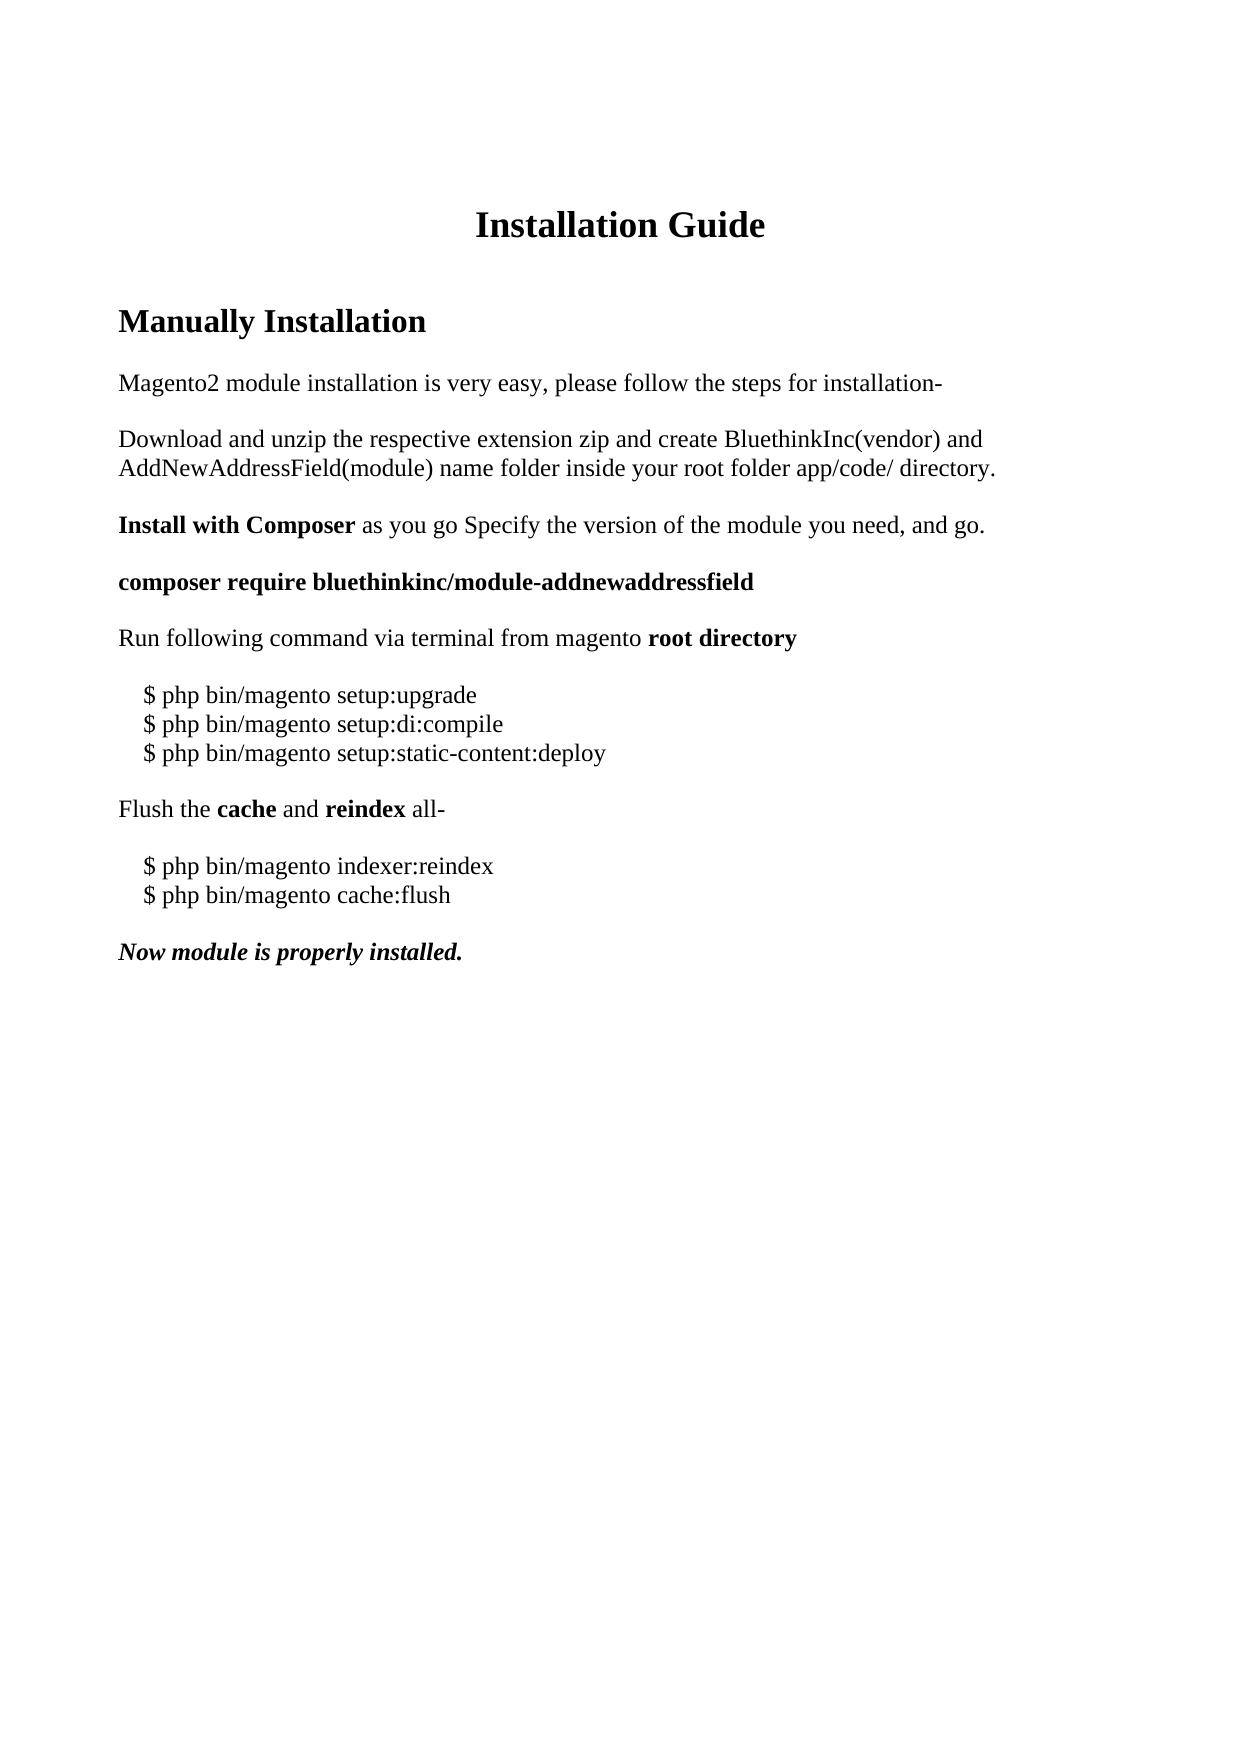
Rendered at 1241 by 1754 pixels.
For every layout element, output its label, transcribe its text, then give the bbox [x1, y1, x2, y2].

text Magento2 module installation is very easy, please follow the steps for installation- [118, 368, 1122, 396]
text Installation Guide [118, 202, 1122, 245]
text Manually Installation [118, 301, 1122, 340]
text $ php bin/magento setup:upgrade [118, 680, 1122, 709]
text $ php bin/magento cache:flush [118, 880, 1122, 909]
text Install with Composer as you go Specify the version of the module you need, and go. [118, 510, 1122, 539]
text AddNewAddressField(module) name folder inside your root folder app/code/ directory. [118, 453, 1122, 482]
text Flush the cache and reindex all- [118, 794, 1122, 823]
text $ php bin/magento setup:static-content:deploy [118, 738, 1122, 767]
text Run following command via terminal from magento root directory [118, 623, 1122, 652]
text Download and unzip the respective extension zip and create BluethinkInc(vendor) and [118, 424, 1122, 453]
text $ php bin/magento setup:di:compile [118, 709, 1122, 738]
text Now module is properly installed. [118, 937, 1122, 966]
text composer require bluethinkinc/module-addnewaddressfield [118, 567, 1122, 596]
text $ php bin/magento indexer:reindex [118, 851, 1122, 880]
